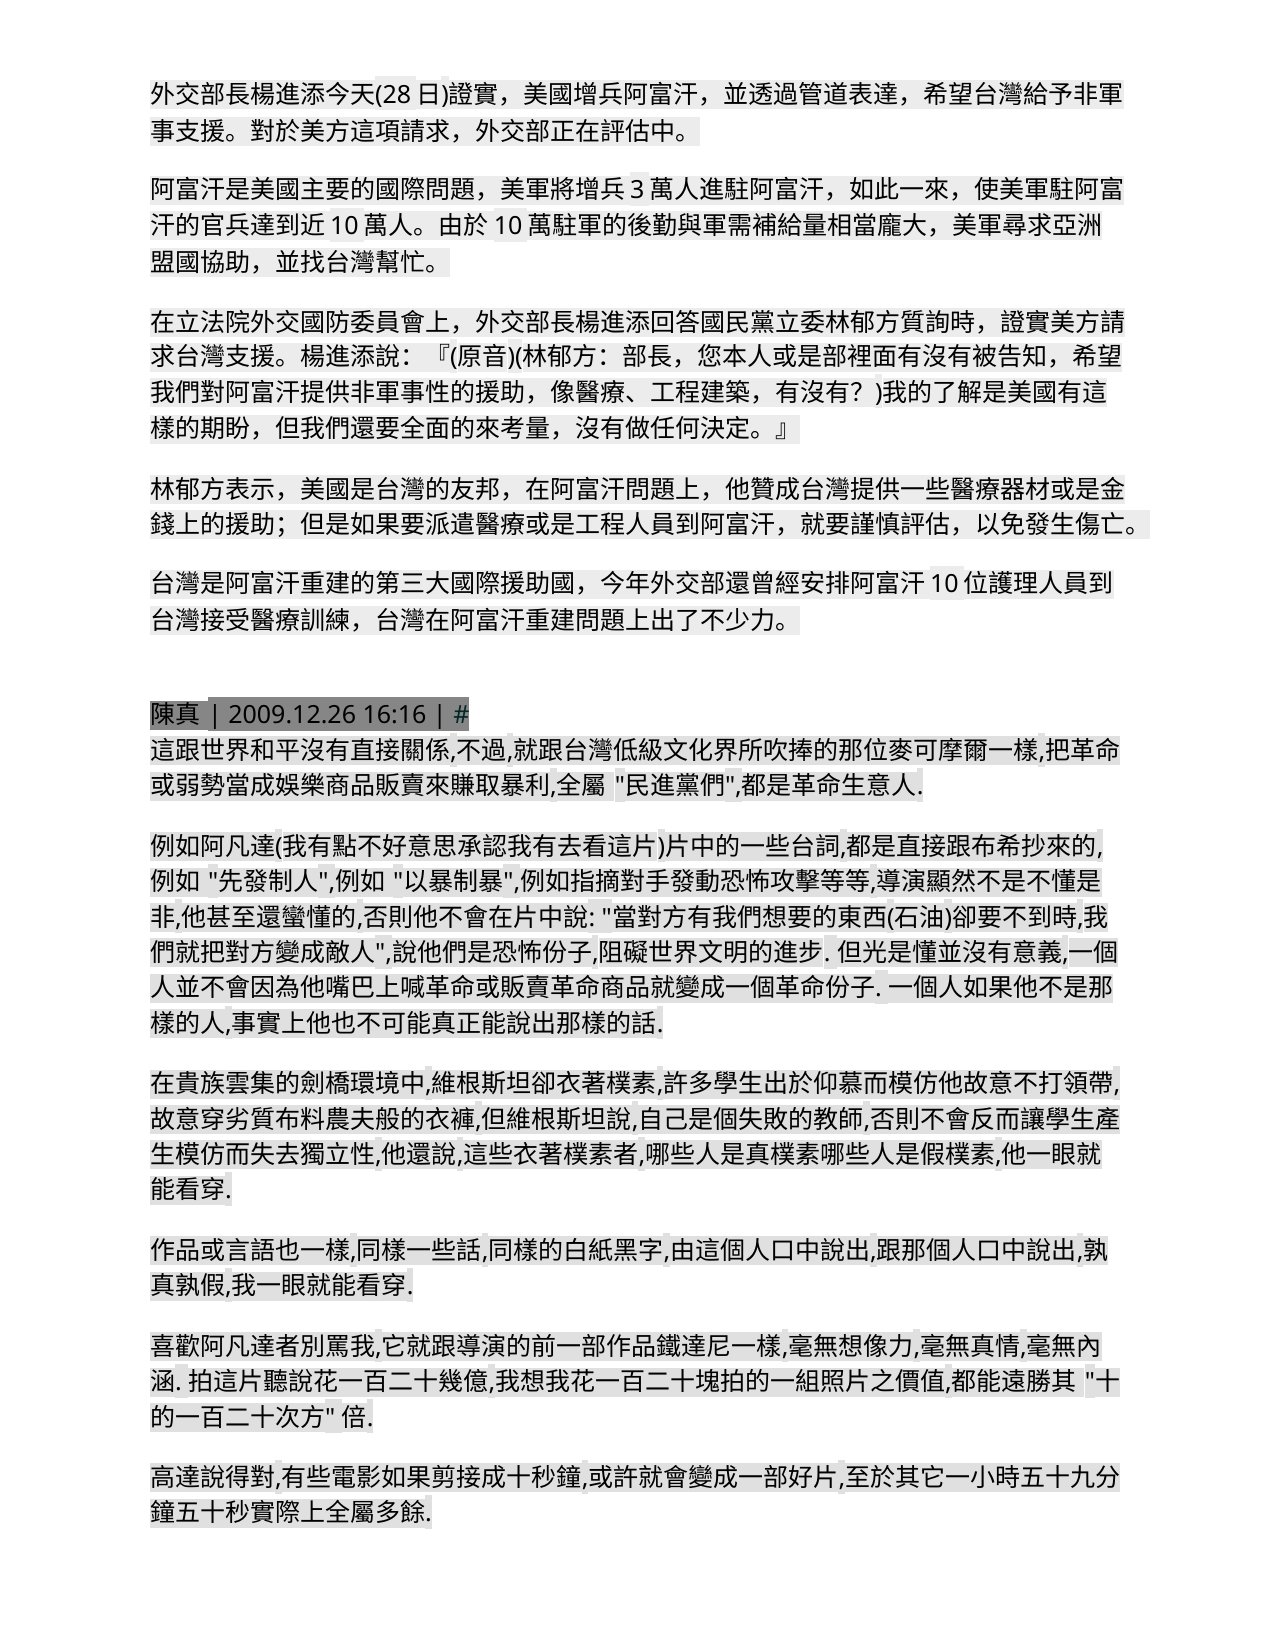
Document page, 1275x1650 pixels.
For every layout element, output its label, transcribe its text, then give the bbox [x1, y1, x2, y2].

text 在立法院外交國防委員會上，外交部長楊進添回答國民黨立委林郁方質詢時，證實美方請求台灣支援。楊進添說：『(原音)(林郁方：部長，您本人或是部裡面有沒有被告知，希望我們對阿富汗提供非軍事性的援助，像醫療、工程建築，有沒有？)我的了解是美國有這樣的期盼，但我們還要全面的來考量，沒有做任何決定。』 [150, 302, 1125, 444]
text 台灣是阿富汗重建的第三大國際援助國，今年外交部還曾經安排阿富汗10位護理人員到台灣接受醫療訓練，台灣在阿富汗重建問題上出了不少力。 [150, 564, 1125, 671]
text 阿富汗是美國主要的國際問題，美軍將增兵3萬人進駐阿富汗，如此一來，使美軍駐阿富汗的官兵達到近10萬人。由於10萬駐軍的後勤與軍需補給量相當龐大，美軍尋求亞洲盟國協助，並找台灣幫忙。 [150, 171, 1125, 277]
text 作品或言語也一樣,同樣一些話,同樣的白紙黑字,由這個人口中說出,跟那個人口中說出,孰真孰假,我一眼就能看穿. [150, 1231, 1125, 1302]
text 陳真 | 2009.12.26 16:16 | # [150, 696, 1125, 731]
text 林郁方表示，美國是台灣的友邦，在阿富汗問題上，他贊成台灣提供一些醫療器材或是金錢上的援助；但是如果要派遣醫療或是工程人員到阿富汗，就要謹慎評估，以免發生傷亡。 [150, 469, 1125, 539]
text 高達說得對,有些電影如果剪接成十秒鐘,或許就會變成一部好片,至於其它一小時五十九分鐘五十秒實際上全屬多餘. [150, 1458, 1125, 1529]
text 在貴族雲集的劍橋環境中,維根斯坦卻衣著樸素,許多學生出於仰慕而模仿他故意不打領帶,故意穿劣質布料農夫般的衣褲,但維根斯坦說,自己是個失敗的教師,否則不會反而讓學生產生模仿而失去獨立性,他還說,這些衣著樸素者,哪些人是真樸素哪些人是假樸素,他一眼就能看穿. [150, 1064, 1125, 1206]
text 喜歡阿凡達者別罵我,它就跟導演的前一部作品鐵達尼一樣,毫無想像力,毫無真情,毫無內涵. 拍這片聽說花一百二十幾億,我想我花一百二十塊拍的一組照片之價值,都能遠勝其 "十的一百二十次方" 倍. [150, 1327, 1125, 1433]
text 這跟世界和平沒有直接關係,不過,就跟台灣低級文化界所吹捧的那位麥可摩爾一樣,把革命或弱勢當成娛樂商品販賣來賺取暴利,全屬 "民進黨們",都是革命生意人. [150, 731, 1125, 802]
text 例如阿凡達(我有點不好意思承認我有去看這片)片中的一些台詞,都是直接跟布希抄來的,例如 "先發制人",例如 "以暴制暴",例如指摘對手發動恐怖攻擊等等,導演顯然不是不懂是非,他甚至還蠻懂的,否則他不會在片中說: "當對方有我們想要的東西(石油)卻要不到時,我們就把對方變成敵人",說他們是恐怖份子,阻礙世界文明的進步. 但光是懂並沒有意義,一個人並不會因為他嘴巴上喊革命或販賣革命商品就變成一個革命份子. 一個人如果他不是那樣的人,事實上他也不可能真正能說出那樣的話. [150, 827, 1125, 1039]
text 外交部長楊進添今天(28日)證實，美國增兵阿富汗，並透過管道表達，希望台灣給予非軍事支援。對於美方這項請求，外交部正在評估中。 [150, 75, 1125, 146]
